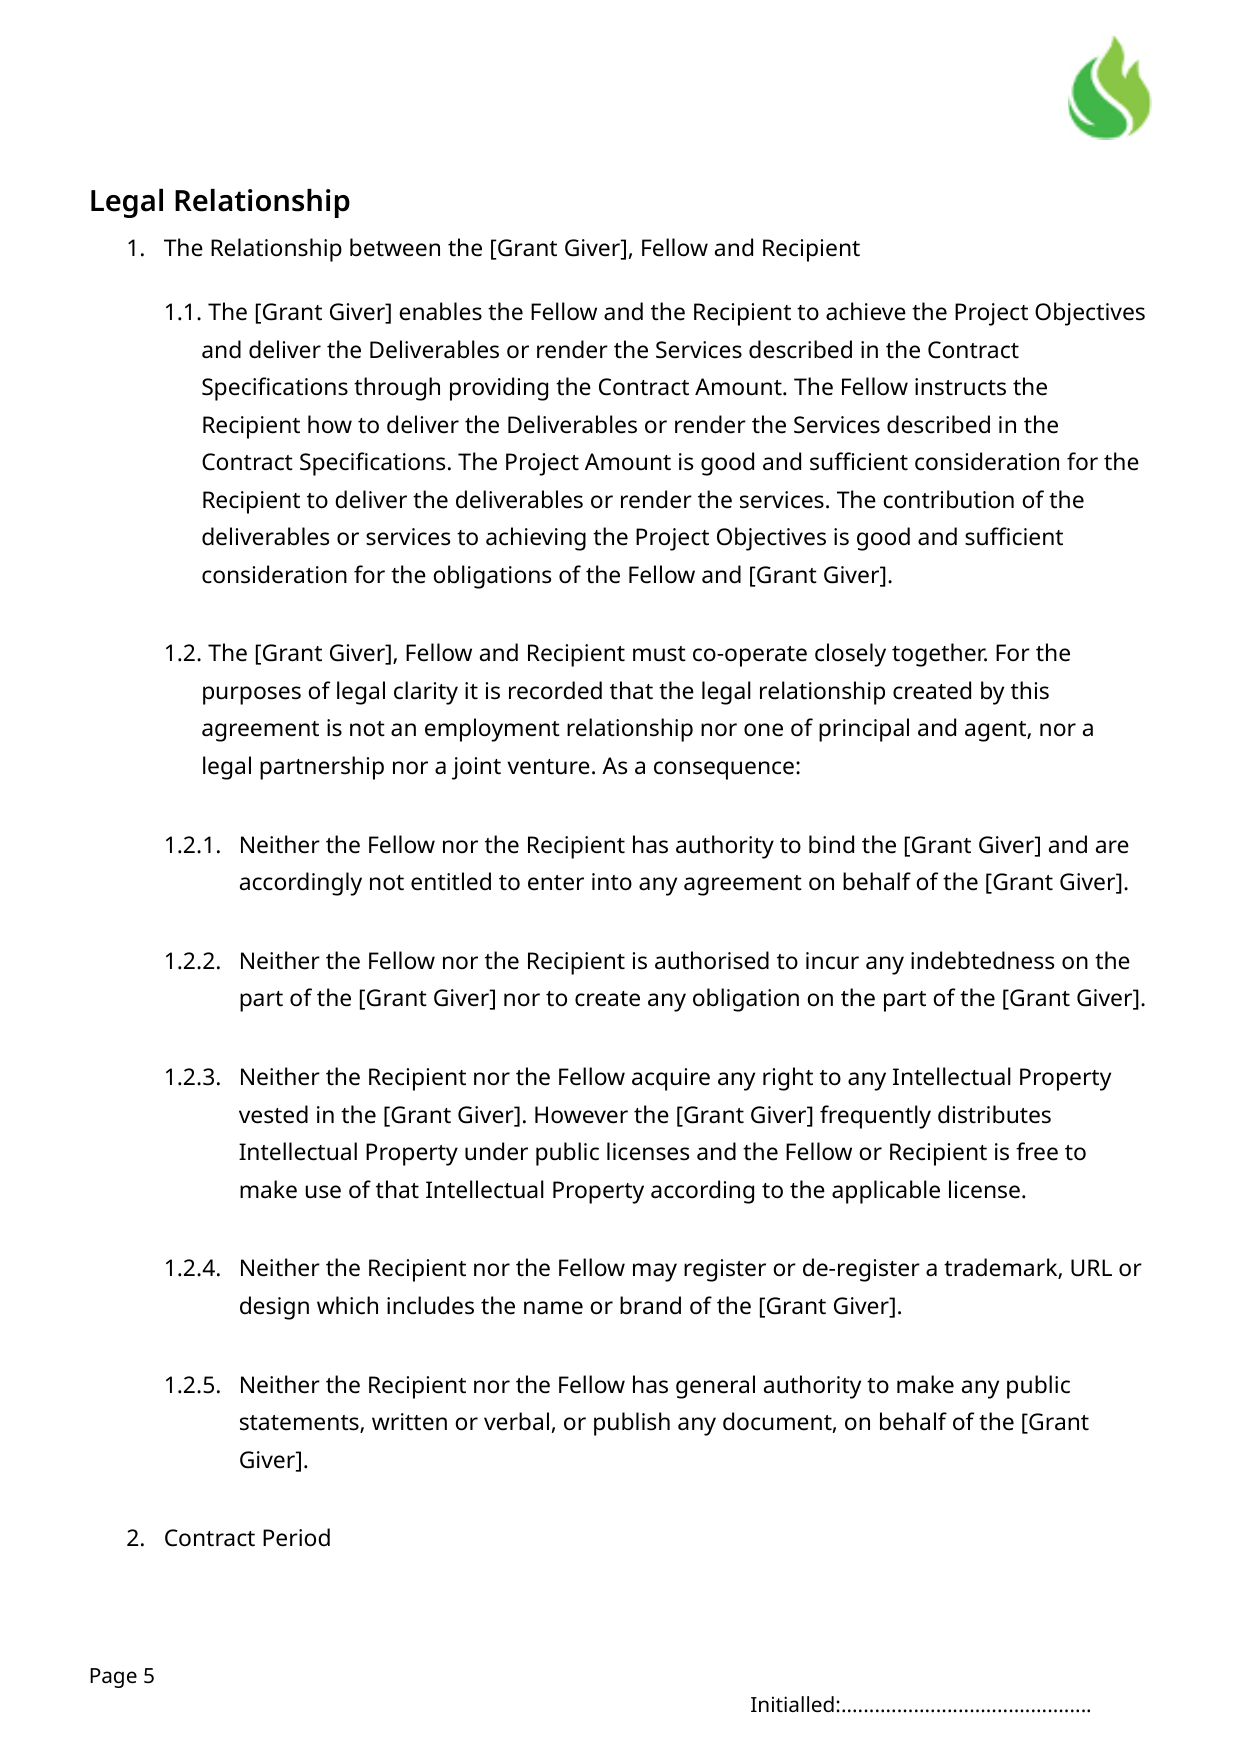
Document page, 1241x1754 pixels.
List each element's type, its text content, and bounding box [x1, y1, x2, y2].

picture [1089, 35, 1152, 114]
subtitle Neither the Recipient nor the Fellow has general authority to make any public statements, written or verbal, or publish any document, on behalf of the [Grant Giver]. [163, 1368, 1152, 1475]
subtitle Neither the Fellow nor the Recipient is authorised to incur any indebtedness on the part of the [Grant Giver] nor to create any obligation on the part of the [Grant Giver]. [163, 945, 1152, 1013]
subtitle The Relationship between the [Grant Giver], Fellow and Recipient [126, 232, 1152, 263]
subtitle The [Grant Giver], Fellow and Recipient must co-operate closely together. For the purposes of legal clarity it is recorded that the legal relationship created by this agreement is not an employment relationship nor one of principal and agent, nor a legal partnership nor a joint venture. As a consequence: [163, 637, 1152, 781]
subtitle Legal Relationship [88, 180, 1152, 220]
subtitle Neither the Recipient nor the Fellow may register or de-register a trademark, URL or design which includes the name or brand of the [Grant Giver]. [163, 1252, 1152, 1321]
subtitle Neither the Recipient nor the Fellow acquire any right to any Intellectual Property vested in the [Grant Giver]. However the [Grant Giver] frequently distributes Intellectual Property under public licenses and the Fellow or Recipient is free to make use of that Intellectual Property according to the applicable license. [163, 1061, 1152, 1205]
subtitle Neither the Fellow nor the Recipient has authority to bind the [Grant Giver] and are accordingly not entitled to enter into any agreement on behalf of the [Grant Giver]. [163, 828, 1152, 897]
subtitle Contract Period [126, 1522, 1152, 1553]
subtitle The [Grant Giver] enables the Fellow and the Recipient to achieve the Project Objectives and deliver the Deliverables or render the Services described in the Contract Specifications through providing the Contract Amount. The Fellow instructs the Recipient how to deliver the Deliverables or render the Services described in the Contract Specifications. The Project Amount is good and sufficient consideration for the Recipient to deliver the deliverables or render the services. The contribution of the deliverables or services to achieving the Project Objectives is good and sufficient consideration for the obligations of the Fellow and [Grant Giver]. [163, 296, 1152, 590]
